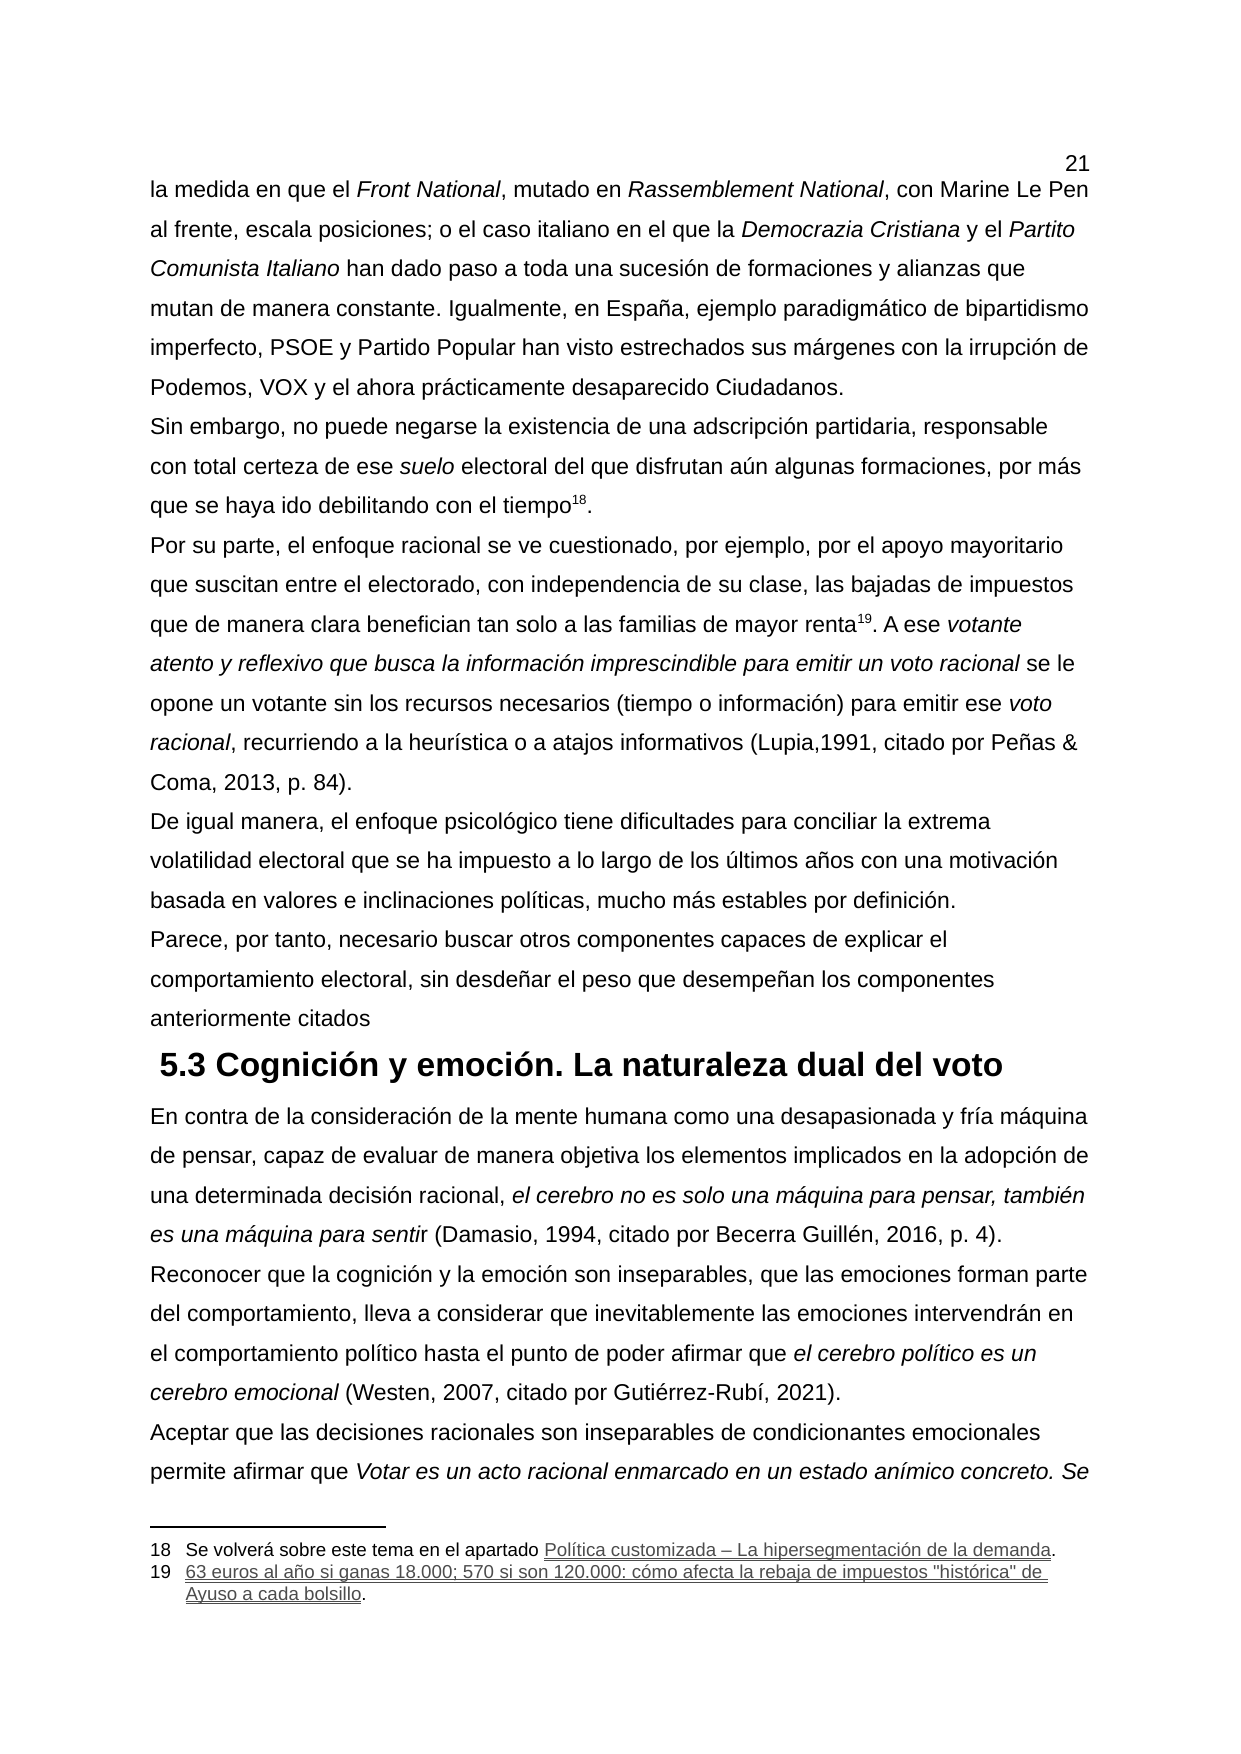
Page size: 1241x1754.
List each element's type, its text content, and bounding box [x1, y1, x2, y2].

text De igual manera, el enfoque psicológico tiene dificultades para conciliar la extrema volatilidad electoral que se ha impuesto a lo largo de los últimos años con una motivación basada en valores e inclinaciones políticas, mucho más estables por definición. [150, 808, 1090, 913]
text Aceptar que las decisiones racionales son inseparables de condicionantes emocionales permite afirmar que Votar es un acto racional enmarcado en un estado anímico concreto. Se [150, 1419, 1090, 1484]
subtitle Cognición y emoción. La naturaleza dual del voto [147, 1042, 1093, 1083]
text 63 euros al año si ganas 18.000; 570 si son 120.000: cómo afecta la rebaja de impuestos "histórica" de Ayuso a cada bolsillo. [150, 1561, 1090, 1604]
text Se volverá sobre este tema en el apartado Política customizada – La hipersegmentación de la demanda. [150, 1539, 1090, 1561]
text Sin embargo, no puede negarse la existencia de una adscripción partidaria, responsable con total certeza de ese suelo electoral del que disfrutan aún algunas formaciones, por más que se haya ido debilitando con el tiempo. [150, 413, 1090, 518]
text Parece, por tanto, necesario buscar otros componentes capaces de explicar el comportamiento electoral, sin desdeñar el peso que desempeñan los componentes anteriormente citados [150, 926, 1090, 1032]
text Por su parte, el enfoque racional se ve cuestionado, por ejemplo, por el apoyo mayoritario que suscitan entre el electorado, con independencia de su clase, las bajadas de impuestos que de manera clara benefician tan solo a las familias de mayor renta. A ese votante atento y reflexivo que busca la información imprescindible para emitir un voto racional se le opone un votante sin los recursos necesarios (tiempo o información) para emitir ese voto racional, recurriendo a la heurística o a atajos informativos (Lupia,1991, citado por Peñas & Coma, 2013, p. 84). [150, 532, 1090, 795]
text En contra de la consideración de la mente humana como una desapasionada y fría máquina de pensar, capaz de evaluar de manera objetiva los elementos implicados en la adopción de una determinada decisión racional, el cerebro no es solo una máquina para pensar, también es una máquina para sentir (Damasio, 1994, citado por Becerra Guillén, 2016, p. 4). [150, 1103, 1090, 1248]
text Reconocer que la cognición y la emoción son inseparables, que las emociones forman parte del comportamiento, lleva a considerar que inevitablemente las emociones intervendrán en el comportamiento político hasta el punto de poder afirmar que el cerebro político es un cerebro emocional (Westen, 2007, citado por Gutiérrez-Rubí, 2021). [150, 1261, 1090, 1406]
text la medida en que el Front National, mutado en Rassemblement National, con Marine Le Pen al frente, escala posiciones; o el caso italiano en el que la Democrazia Cristiana y el Partito Comunista Italiano han dado paso a toda una sucesión de formaciones y alianzas que mutan de manera constante. Igualmente, en España, ejemplo paradigmático de bipartidismo imperfecto, PSOE y Partido Popular han visto estrechados sus márgenes con la irrupción de Podemos, VOX y el ahora prácticamente desaparecido Ciudadanos. [150, 176, 1090, 400]
